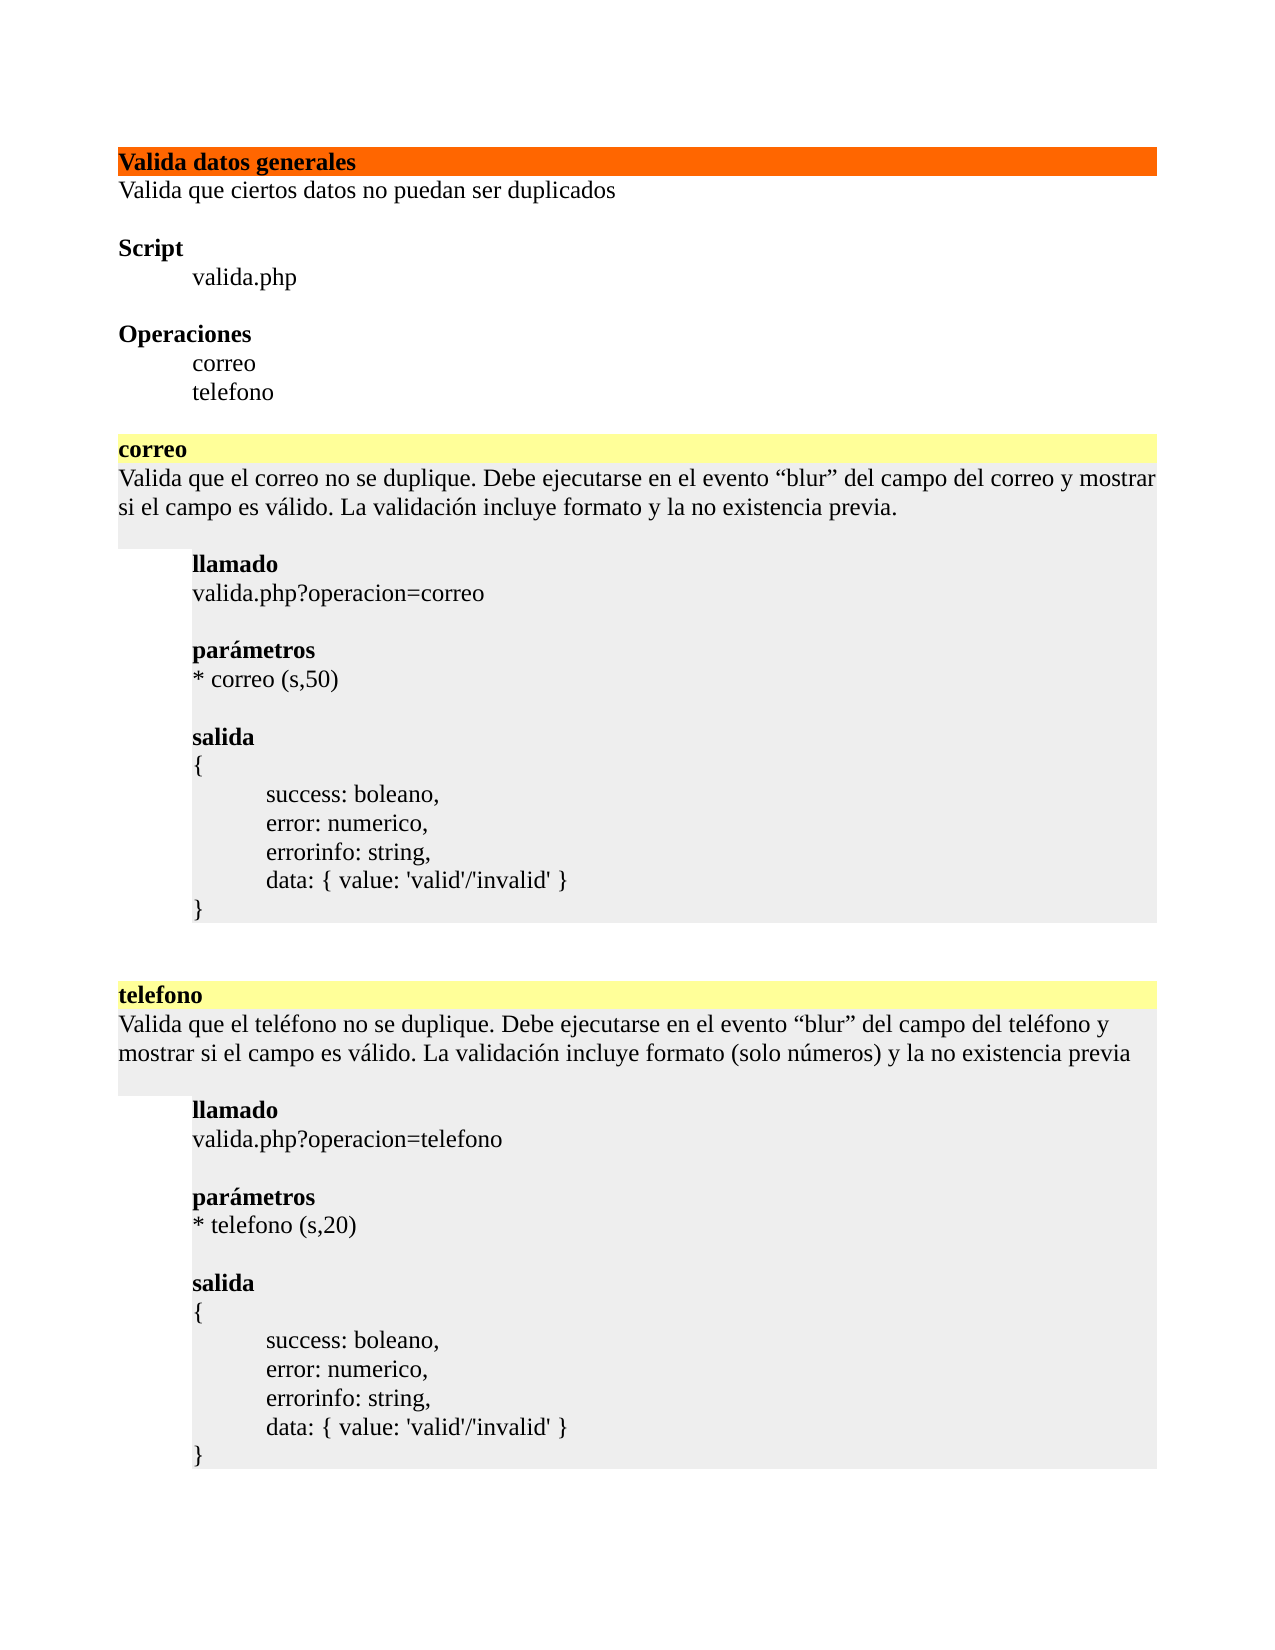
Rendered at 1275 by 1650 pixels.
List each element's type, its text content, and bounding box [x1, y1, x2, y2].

text } [192, 1441, 1157, 1469]
text error: numerico, [192, 808, 1157, 837]
text parámetros [192, 1182, 1157, 1211]
text errorinfo: string, [192, 1383, 1157, 1412]
text Valida que ciertos datos no puedan ser duplicados [118, 176, 1157, 204]
text error: numerico, [192, 1354, 1157, 1383]
text Valida que el teléfono no se duplique. Debe ejecutarse en el evento “blur” del campo del teléfono y mostrar si el campo es válido. La validación incluye formato (solo números) y la no existencia previa [118, 1009, 1157, 1067]
text llamado [192, 549, 1157, 578]
text * correo (s,50) [192, 664, 1157, 693]
text llamado [192, 1096, 1157, 1124]
text success: boleano, [192, 1326, 1157, 1354]
text Script [118, 233, 1157, 262]
text { [192, 751, 1157, 779]
text Valida que el correo no se duplique. Debe ejecutarse en el evento “blur” del campo del correo y mostrar si el campo es válido. La validación incluye formato y la no existencia previa. [118, 463, 1157, 521]
text valida.php?operacion=telefono [192, 1124, 1157, 1153]
text data: { value: 'valid'/'invalid' } [192, 1412, 1157, 1441]
text valida.php [118, 262, 1157, 291]
text parámetros [192, 636, 1157, 664]
text telefono [118, 981, 1157, 1009]
text data: { value: 'valid'/'invalid' } [192, 866, 1157, 894]
text } [192, 894, 1157, 923]
text Valida datos generales [118, 147, 1157, 176]
text * telefono (s,20) [192, 1211, 1157, 1239]
text salida [192, 722, 1157, 751]
text errorinfo: string, [192, 837, 1157, 866]
text { [192, 1297, 1157, 1326]
text correo [118, 348, 1157, 377]
text success: boleano, [192, 779, 1157, 808]
text Operaciones [118, 319, 1157, 348]
text correo [118, 434, 1157, 463]
text valida.php?operacion=correo [192, 578, 1157, 607]
text salida [192, 1268, 1157, 1297]
text telefono [118, 377, 1157, 406]
